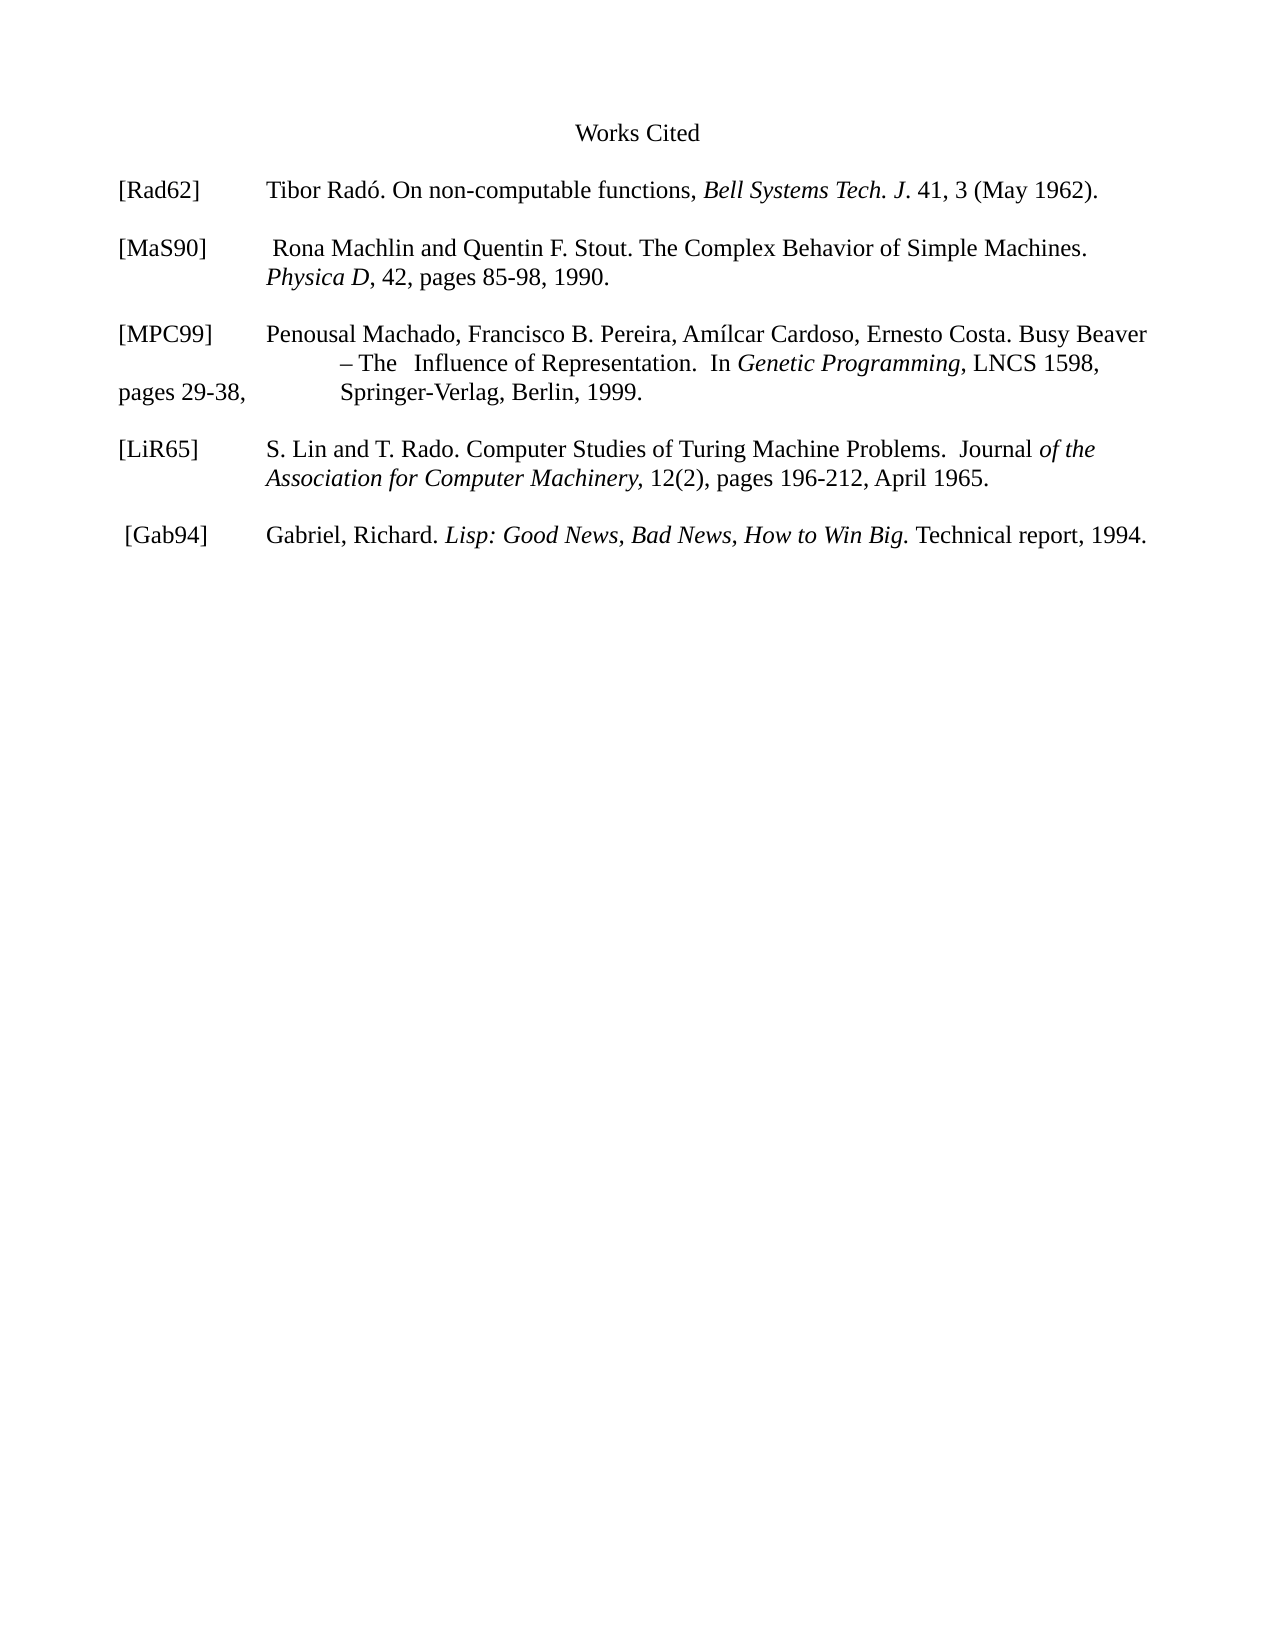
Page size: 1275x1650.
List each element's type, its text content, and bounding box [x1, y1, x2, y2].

text [Gab94] Gabriel, Richard. Lisp: Good News, Bad News, How to Win Big. Technical report, 1994. [118, 521, 1157, 549]
text [LiR65] S. Lin and T. Rado. Computer Studies of Turing Machine Problems. Journal of the Association for Computer Machinery, 12(2), pages 196-212, April 1965. [118, 434, 1157, 492]
text [MaS90] Rona Machlin and Quentin F. Stout. The Complex Behavior of Simple Machines. Physica D, 42, pages 85-98, 1990. [118, 233, 1157, 291]
text [Rad62] Tibor Radó. On non-computable functions, Bell Systems Tech. J. 41, 3 (May 1962). [118, 176, 1157, 204]
text [MPC99] Penousal Machado, Francisco B. Pereira, Amílcar Cardoso, Ernesto Costa. Busy Beaver – The Influence of Representation. In Genetic Programming, LNCS 1598, pages 29-38, Springer-Verlag, Berlin, 1999. [118, 319, 1157, 406]
text Works Cited [118, 118, 1157, 147]
